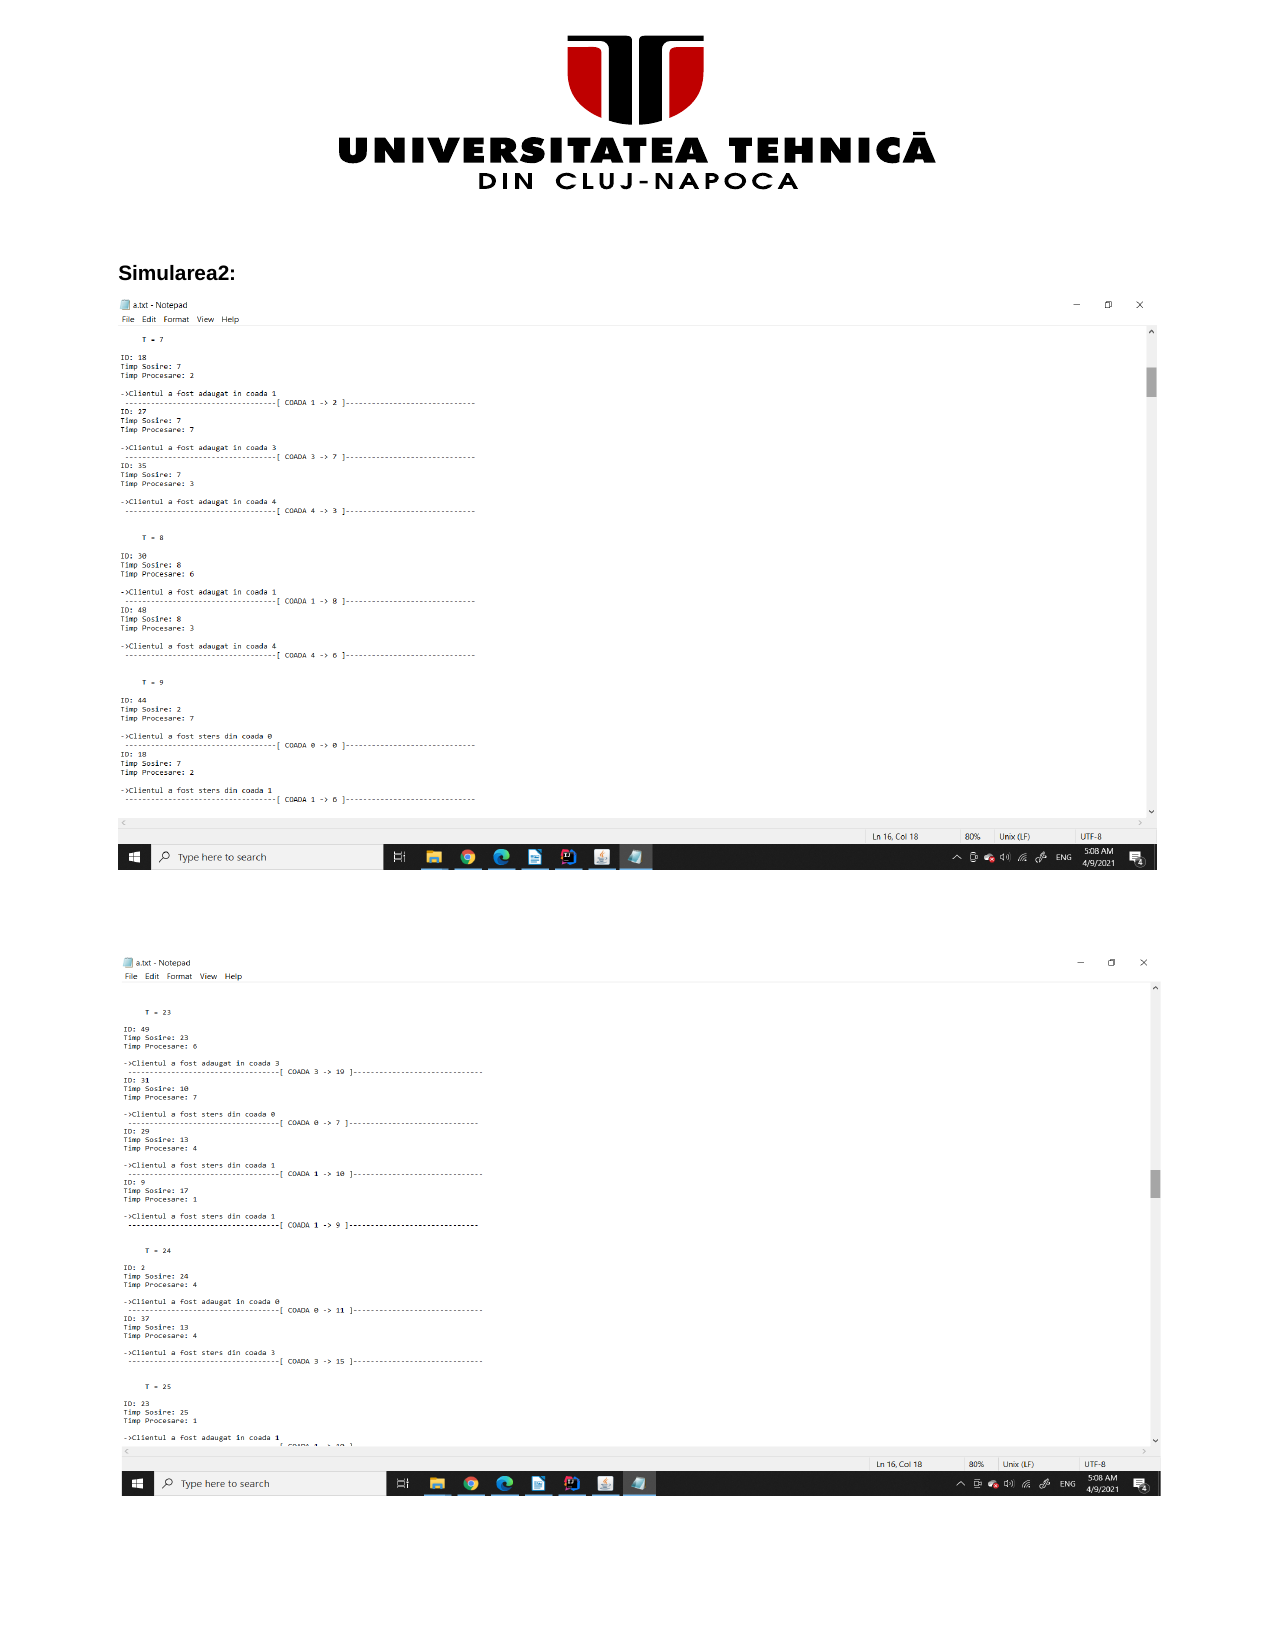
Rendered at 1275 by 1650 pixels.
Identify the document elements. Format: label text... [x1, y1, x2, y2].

picture [118, 297, 1157, 870]
picture [121, 956, 1161, 1496]
subtitle Simularea2: [118, 261, 1157, 285]
